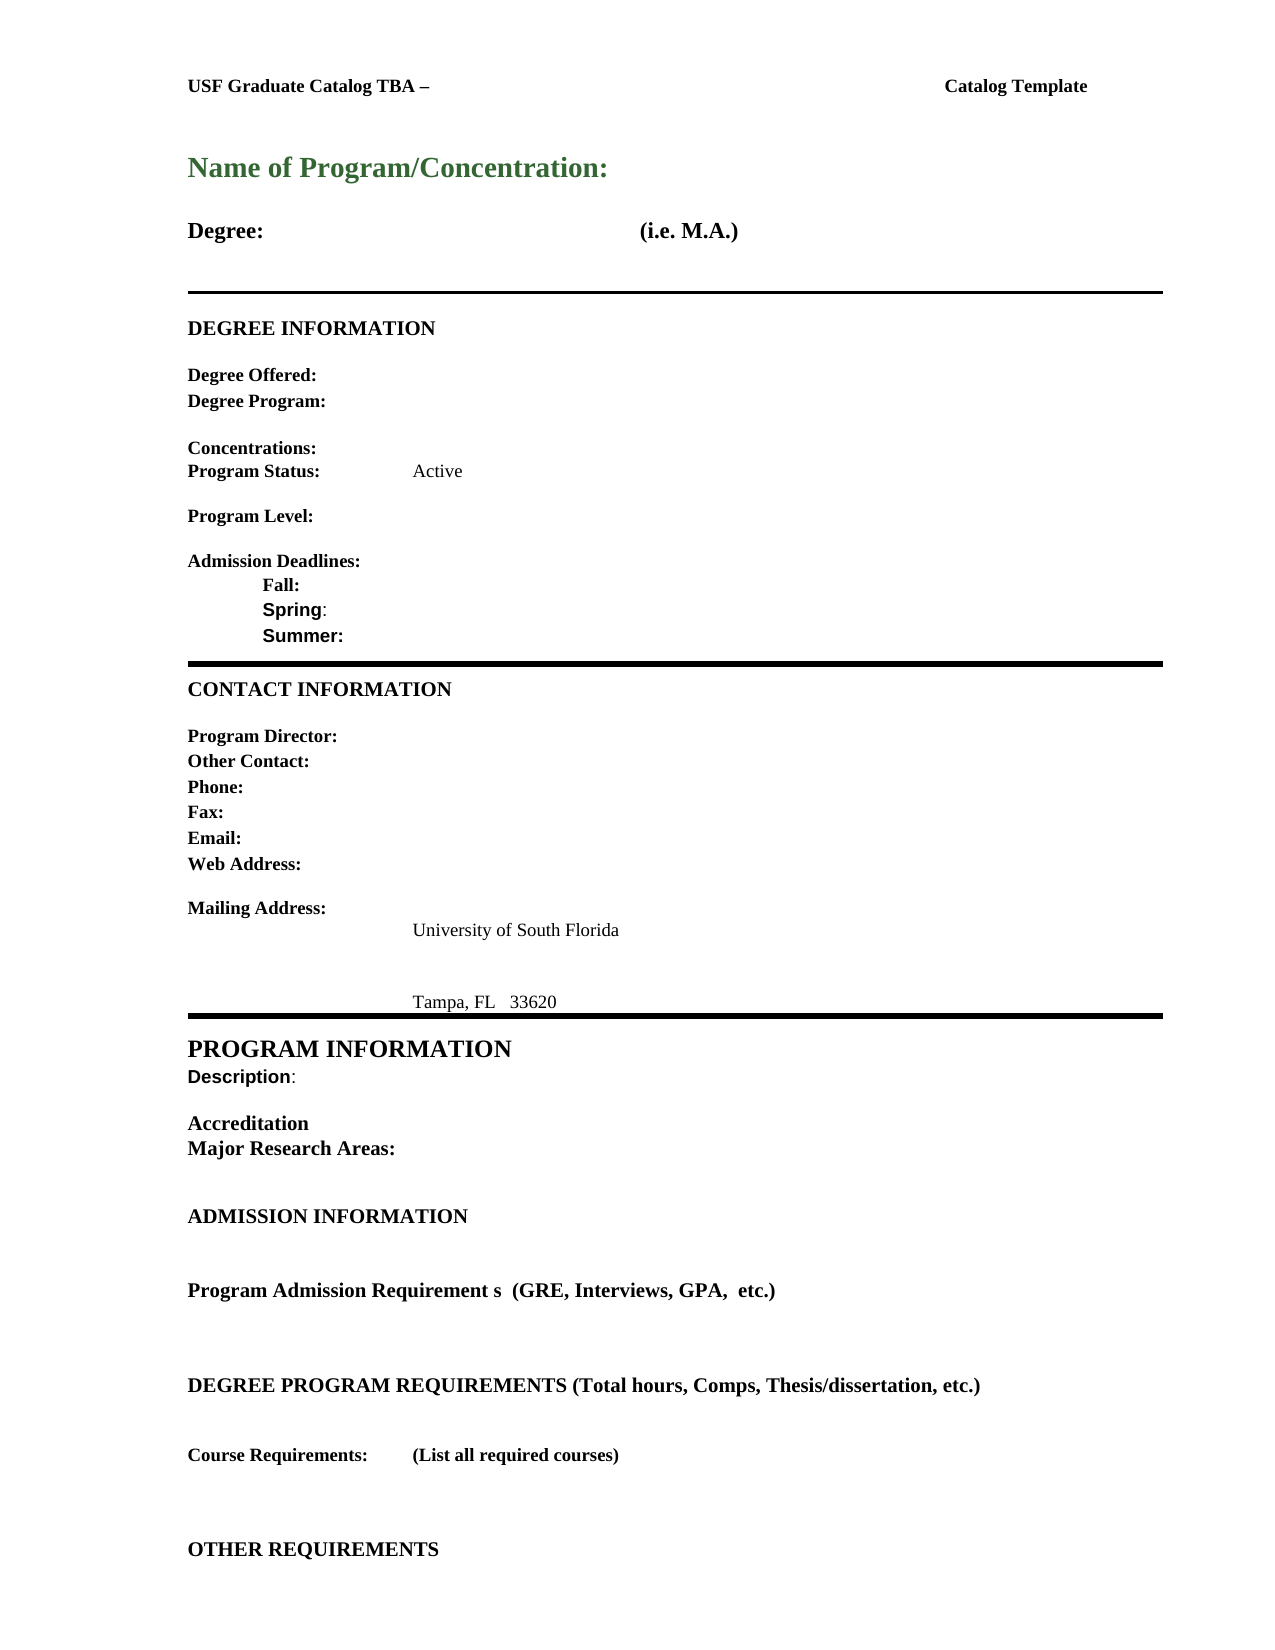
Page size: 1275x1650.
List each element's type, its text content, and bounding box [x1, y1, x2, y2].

text Program Admission Requirement s (GRE, Interviews, GPA, etc.) [187, 1278, 1087, 1302]
text Accreditation [187, 1110, 1087, 1136]
text Concentrations: [187, 434, 1087, 459]
subtitle DEGREE INFORMATION [187, 316, 1087, 340]
text PROGRAM INFORMATION [187, 1014, 1087, 1063]
text Name of Program/Concentration: [187, 150, 1087, 183]
text Other Requirements [187, 1537, 1087, 1561]
text Spring: [187, 597, 1087, 622]
text Admission Deadlines: [187, 550, 1087, 571]
text DEGREE PROGRAM REQUIREMENTS (Total hours, Comps, Thesis/dissertation, etc.) [187, 1373, 1087, 1397]
text ADMISSION INFORMATION [187, 1204, 1087, 1228]
text Program Director: [187, 722, 1087, 748]
text Major Research Areas: [187, 1136, 1087, 1161]
text Summer: [187, 622, 1087, 648]
text Fall: [187, 571, 1087, 597]
text Description: [187, 1063, 1087, 1088]
text Program Status: Active [187, 459, 1087, 481]
text CONTACT INFORMATION [187, 677, 1087, 701]
text Degree Offered: [187, 361, 1087, 387]
text Other Contact: [187, 748, 1087, 773]
text Mailing Address: [187, 897, 1087, 918]
text Program Level: [187, 503, 1087, 528]
text Email: [187, 824, 1087, 850]
text Fax: [187, 799, 1087, 824]
text University of South Florida [337, 918, 1087, 940]
text Degree: (i.e. M.A.) [187, 217, 1087, 244]
text Phone: [187, 773, 1087, 799]
text Web Address: [187, 850, 1087, 875]
text Degree Program: [187, 387, 1087, 412]
text Course Requirements: (List all required courses) [187, 1444, 1087, 1466]
text Tampa, FL 33620 [337, 991, 1087, 1013]
